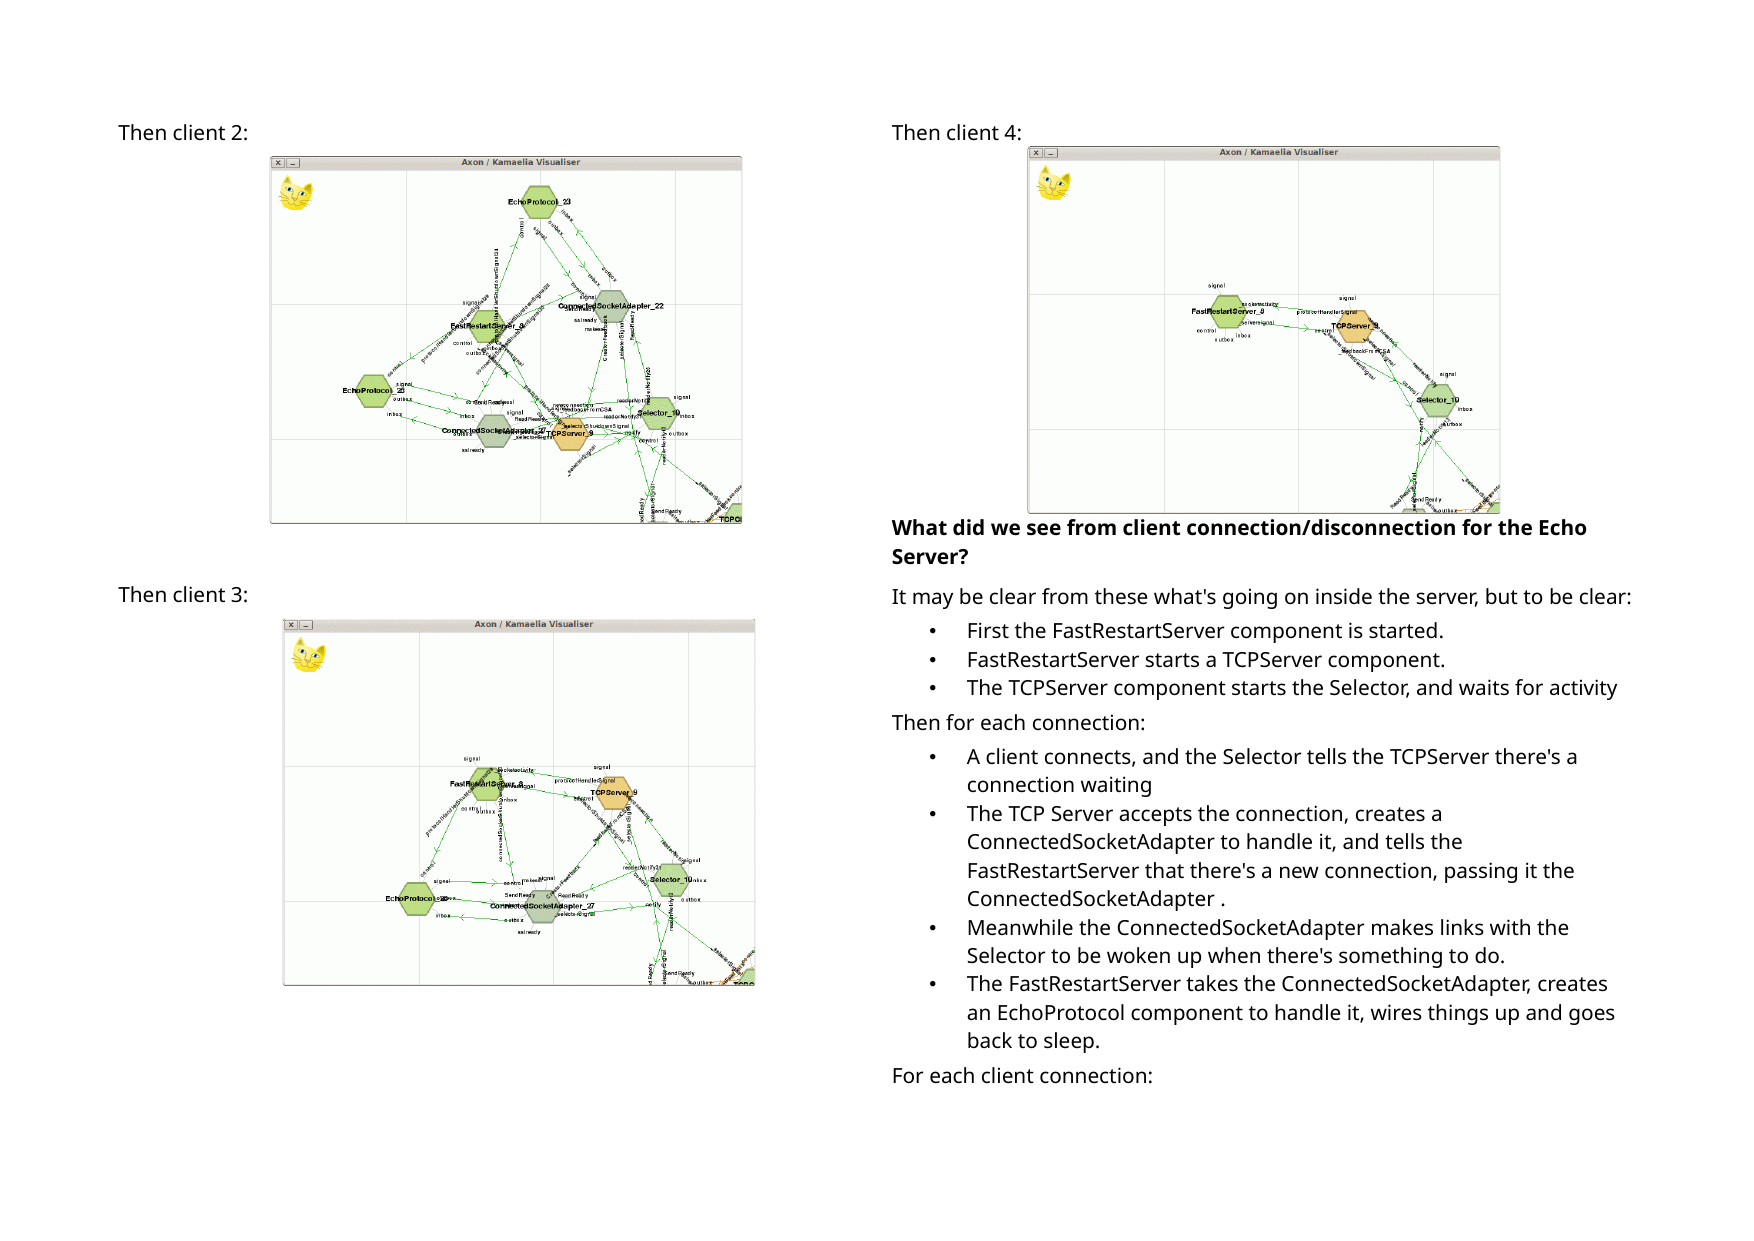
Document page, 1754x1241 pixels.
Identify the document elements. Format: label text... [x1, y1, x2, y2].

list Meanwhile the ConnectedSocketAdapter makes links with the Selector to be woken up when there's something to do. [929, 913, 1636, 969]
text It may be clear from these what's going on inside the server, but to be clear: [892, 582, 1636, 611]
picture [1027, 146, 1500, 514]
list The TCPServer component starts the Selector, and waits for activity [929, 673, 1636, 702]
list First the FastRestartServer component is started. [929, 616, 1636, 645]
text Then client 3: [118, 580, 862, 609]
subtitle What did we see from client connection/disconnection for the Echo Server? [892, 152, 1636, 570]
text Then client 4: [892, 118, 1636, 147]
list A client connects, and the Selector tells the TCPServer there's a connection waiting [929, 742, 1636, 799]
picture [282, 619, 756, 986]
list FastRestartServer starts a TCPServer component. [929, 645, 1636, 673]
list The TCP Server accepts the connection, creates a ConnectedSocketAdapter to handle it, and tells the FastRestartServer that there's a new connection, passing it the ConnectedSocketAdapter . [929, 799, 1636, 913]
list The FastRestartServer takes the ConnectedSocketAdapter, creates an EchoProtocol component to handle it, wires things up and goes back to sleep. [929, 969, 1636, 1055]
text Then for each connection: [892, 708, 1636, 736]
text Then client 2: [118, 118, 862, 147]
text For each client connection: [892, 1061, 1636, 1089]
picture [269, 156, 743, 524]
